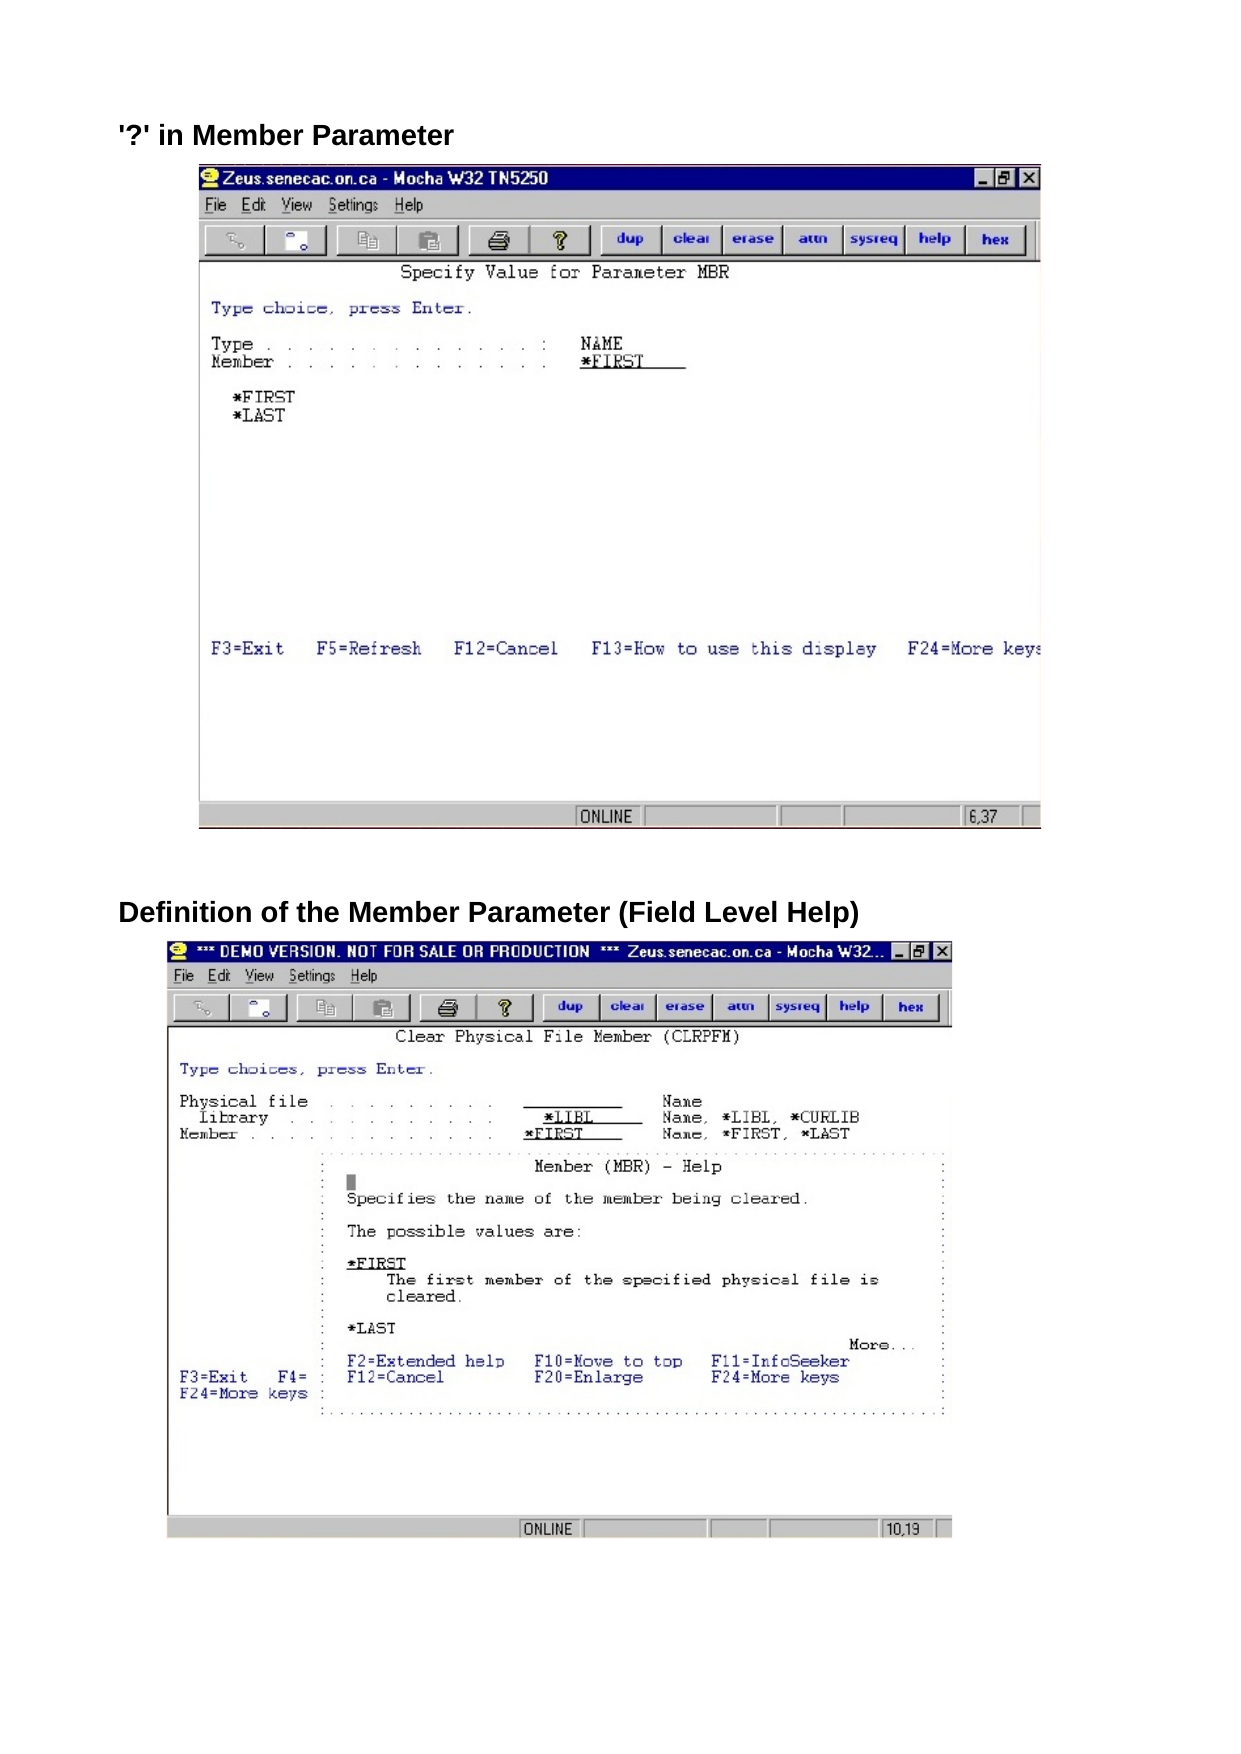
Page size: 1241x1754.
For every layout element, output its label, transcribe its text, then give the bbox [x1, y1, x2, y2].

subtitle Definition of the Member Parameter (Field Level Help) [118, 895, 1122, 928]
picture [166, 940, 953, 1539]
picture [198, 164, 1042, 829]
subtitle '?' in Member Parameter [118, 118, 1122, 152]
